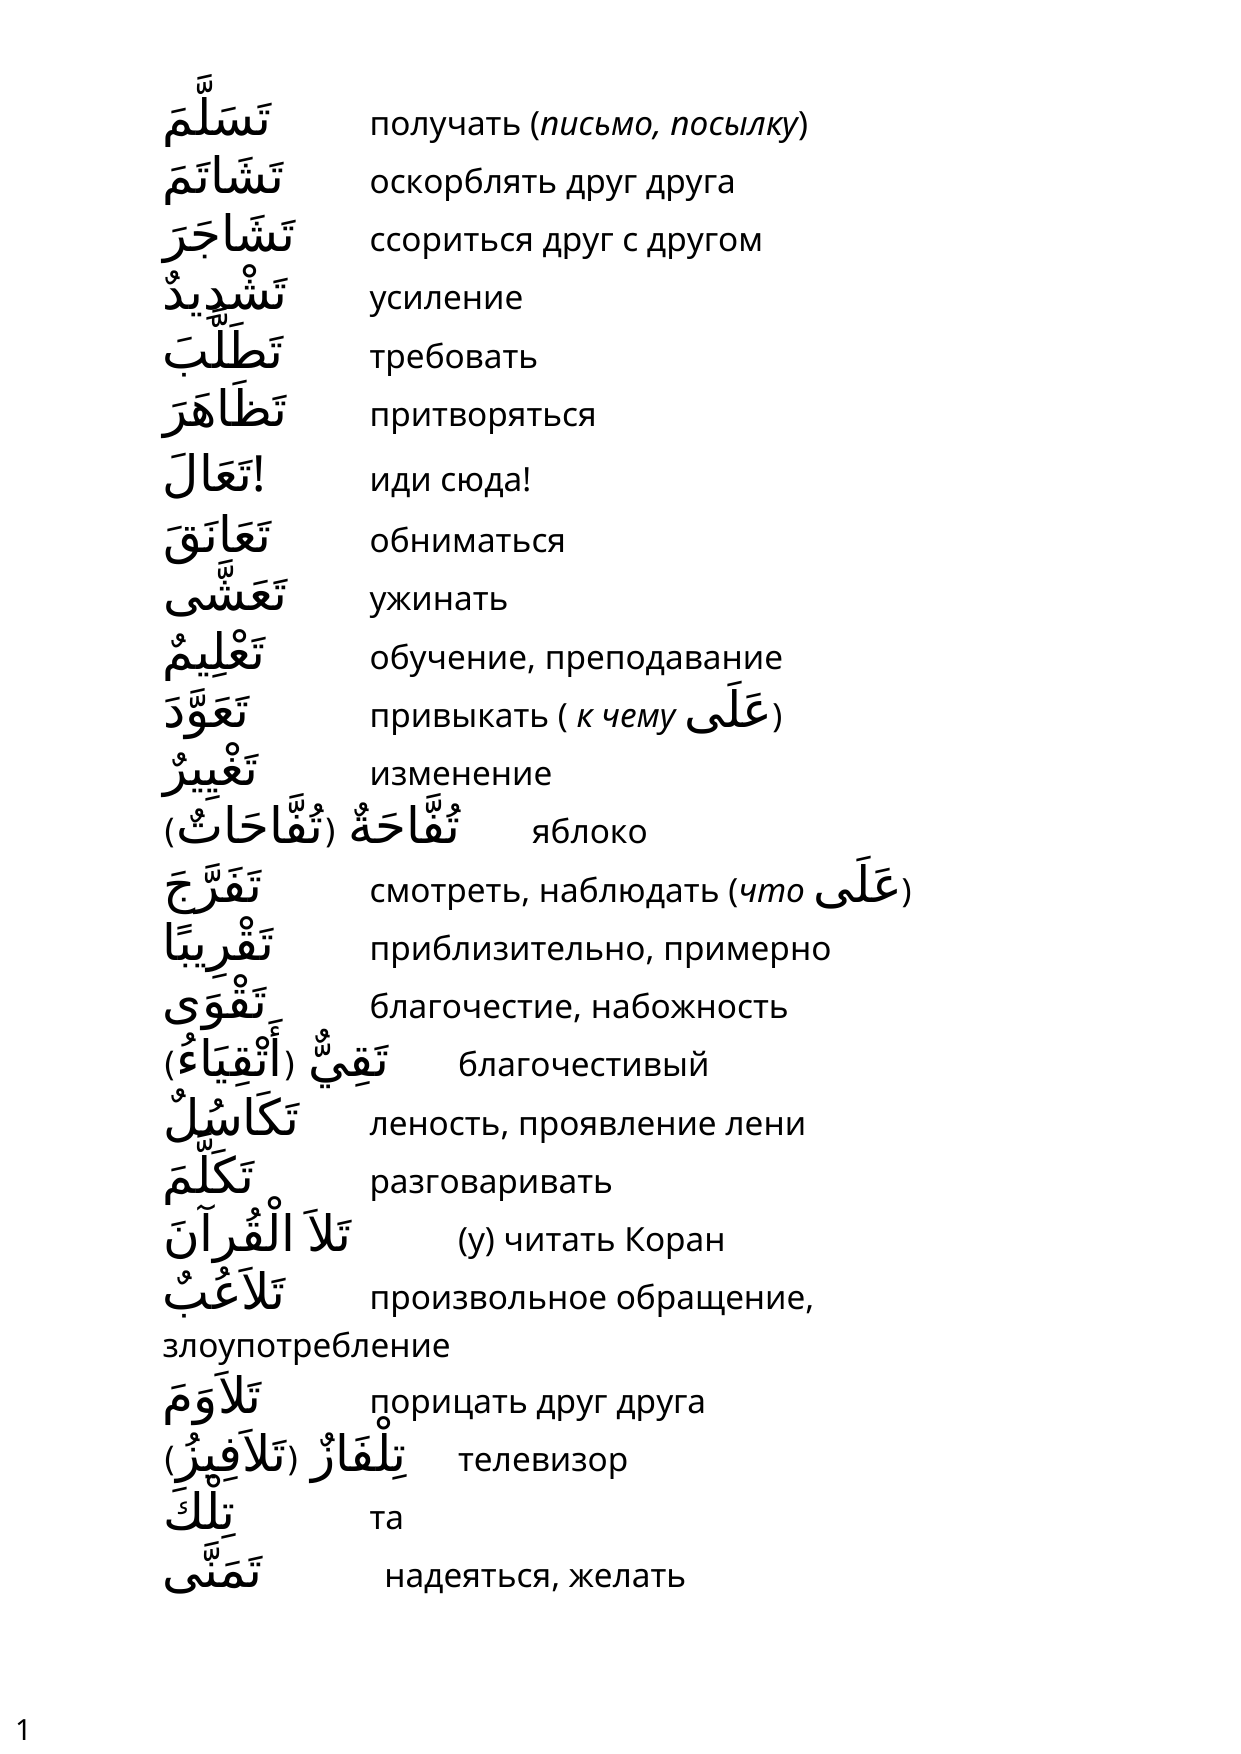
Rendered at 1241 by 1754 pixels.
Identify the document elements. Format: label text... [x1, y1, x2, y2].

text تَشَاجَرَ ссориться друг с другом [162, 205, 1078, 263]
text تَلاَوَمَ порицать друг друга [162, 1367, 1078, 1425]
text تَعَالَ! иди сюда! [162, 438, 1078, 506]
text تَعَانَقَ обниматься [162, 506, 1078, 564]
text تَعَوَّدَ привыкать ( к чему عَلَى) [162, 681, 1078, 739]
text تَعْلِيمٌ обучение, преподавание [162, 623, 1078, 681]
text تَغْيِيرٌ изменение [162, 739, 1078, 797]
text تَقِيٌّ (أَتْقِيَاءُ) благочестивый [162, 1030, 1078, 1088]
text تَقْرِيبًا приблизительно, примерно [162, 914, 1078, 972]
text تَقْوَى благочестие, набожность [162, 972, 1078, 1030]
text تَمَنَّى надеяться, желать [162, 1541, 1078, 1600]
text تَفَرَّجَ смотреть, наблюдать (что عَلَى) [162, 856, 1078, 914]
text تَلاَ الْقُرآنَ (у) читать Коран [162, 1205, 1078, 1263]
text تَكَلَّمَ разговаривать [162, 1147, 1078, 1205]
text تَشْدِيدٌ усиление [162, 263, 1078, 322]
text تَطَلَّبَ требовать [162, 322, 1078, 380]
text تِلْكَ та [162, 1483, 1078, 1541]
text تَلاَعُبٌ произвольное обращение, злоупотребление [162, 1263, 1078, 1367]
text تَشَاتَمَ оскорблять друг друга [162, 147, 1078, 205]
text تُفَّاحَةٌ (تُفَّاحَاتٌ) яблоко [162, 797, 1078, 856]
text تَظَاهَرَ притворяться [162, 380, 1078, 438]
text تَسَلَّمَ получать (письмо, посылку) [162, 89, 1078, 147]
text تِلْفَازٌ (تَلاَفِيزُ) телевизор [162, 1425, 1078, 1483]
text تَعَشَّى ужинать [162, 564, 1078, 623]
text تَكَاسُلٌ леность, проявление лени [162, 1088, 1078, 1147]
